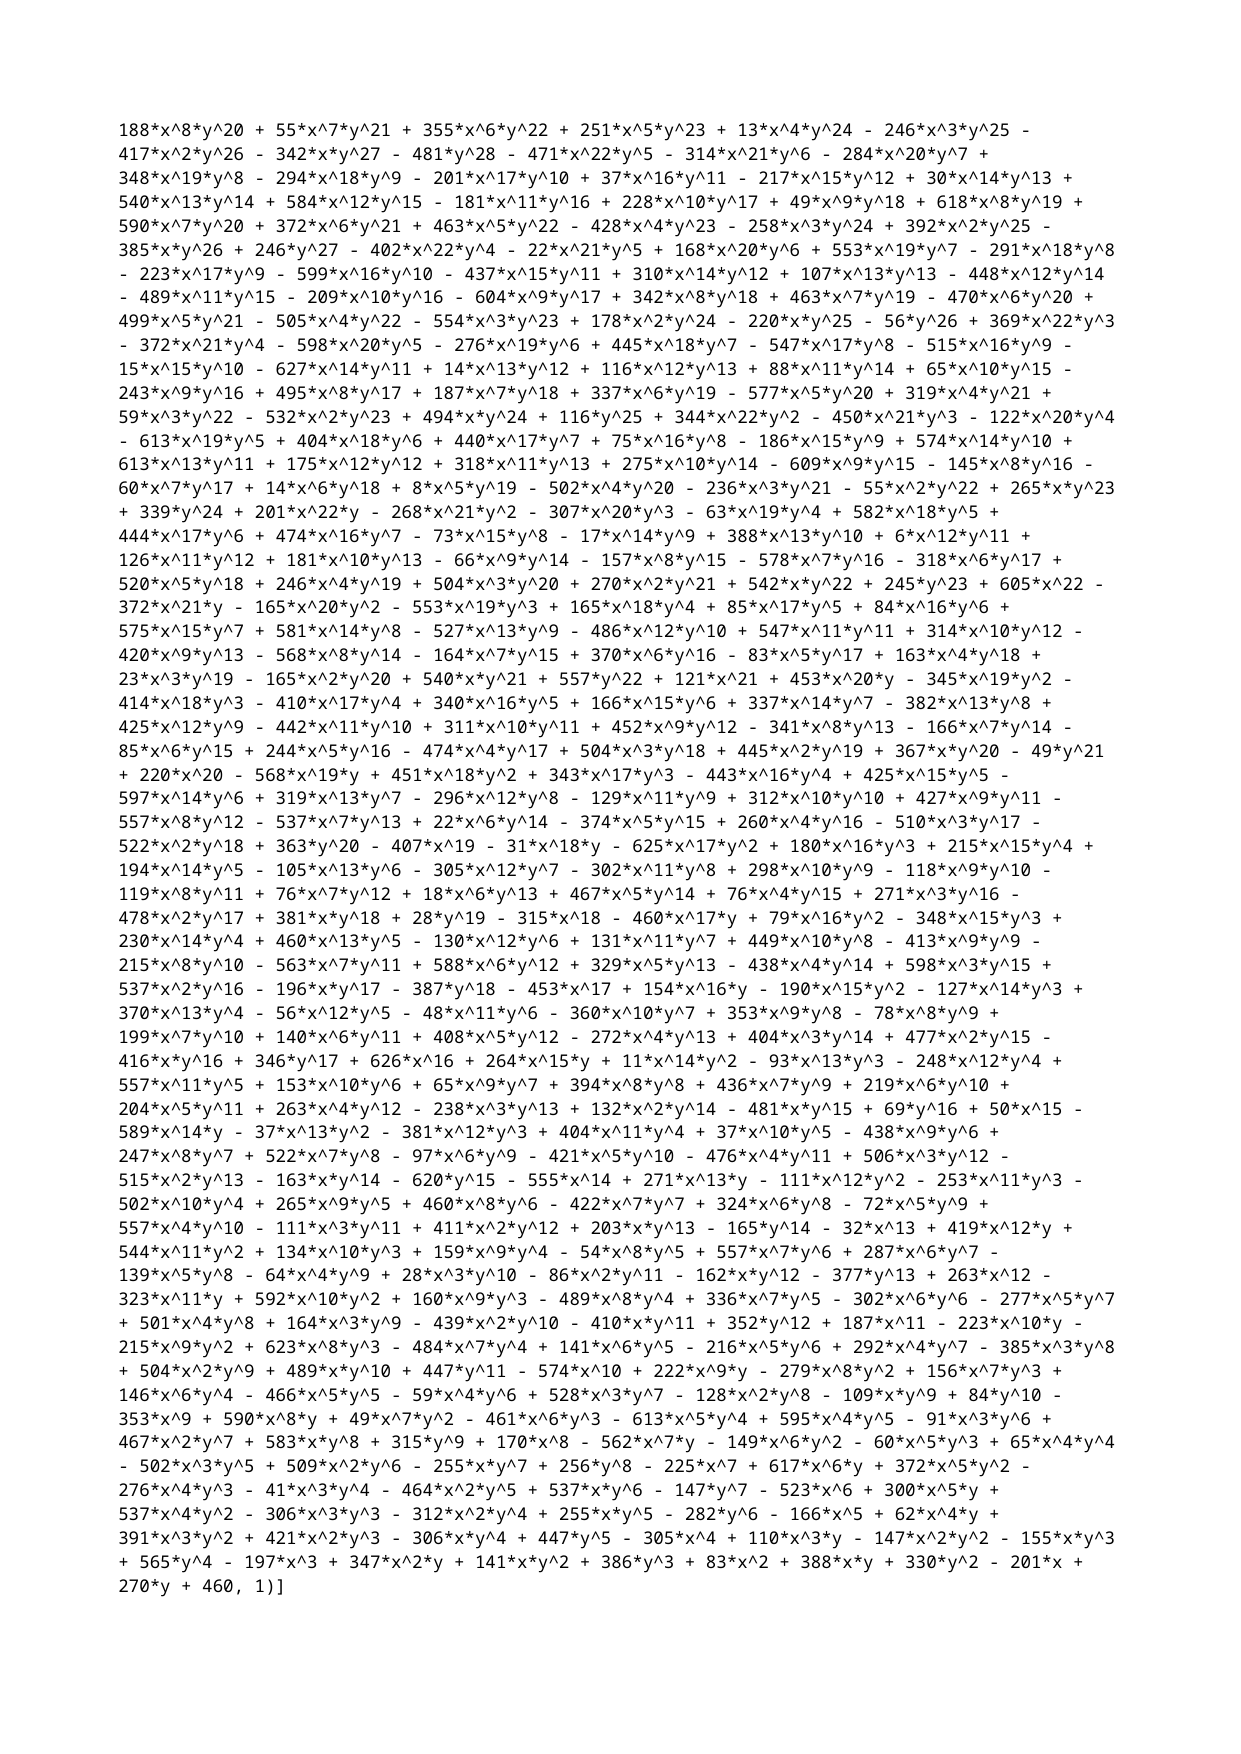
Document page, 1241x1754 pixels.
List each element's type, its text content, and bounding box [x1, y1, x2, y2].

text 188*x^8*y^20 + 55*x^7*y^21 + 355*x^6*y^22 + 251*x^5*y^23 + 13*x^4*y^24 - 246*x^3*y^25 - 417*x^2*y^26 - 342*x*y^27 - 481*y^28 - 471*x^22*y^5 - 314*x^21*y^6 - 284*x^20*y^7 + 348*x^19*y^8 - 294*x^18*y^9 - 201*x^17*y^10 + 37*x^16*y^11 - 217*x^15*y^12 + 30*x^14*y^13 + 540*x^13*y^14 + 584*x^12*y^15 - 181*x^11*y^16 + 228*x^10*y^17 + 49*x^9*y^18 + 618*x^8*y^19 + 590*x^7*y^20 + 372*x^6*y^21 + 463*x^5*y^22 - 428*x^4*y^23 - 258*x^3*y^24 + 392*x^2*y^25 - 385*x*y^26 + 246*y^27 - 402*x^22*y^4 - 22*x^21*y^5 + 168*x^20*y^6 + 553*x^19*y^7 - 291*x^18*y^8 - 223*x^17*y^9 - 599*x^16*y^10 - 437*x^15*y^11 + 310*x^14*y^12 + 107*x^13*y^13 - 448*x^12*y^14 - 489*x^11*y^15 - 209*x^10*y^16 - 604*x^9*y^17 + 342*x^8*y^18 + 463*x^7*y^19 - 470*x^6*y^20 + 499*x^5*y^21 - 505*x^4*y^22 - 554*x^3*y^23 + 178*x^2*y^24 - 220*x*y^25 - 56*y^26 + 369*x^22*y^3 - 372*x^21*y^4 - 598*x^20*y^5 - 276*x^19*y^6 + 445*x^18*y^7 - 547*x^17*y^8 - 515*x^16*y^9 - 15*x^15*y^10 - 627*x^14*y^11 + 14*x^13*y^12 + 116*x^12*y^13 + 88*x^11*y^14 + 65*x^10*y^15 - 243*x^9*y^16 + 495*x^8*y^17 + 187*x^7*y^18 + 337*x^6*y^19 - 577*x^5*y^20 + 319*x^4*y^21 + 59*x^3*y^22 - 532*x^2*y^23 + 494*x*y^24 + 116*y^25 + 344*x^22*y^2 - 450*x^21*y^3 - 122*x^20*y^4 - 613*x^19*y^5 + 404*x^18*y^6 + 440*x^17*y^7 + 75*x^16*y^8 - 186*x^15*y^9 + 574*x^14*y^10 + 613*x^13*y^11 + 175*x^12*y^12 + 318*x^11*y^13 + 275*x^10*y^14 - 609*x^9*y^15 - 145*x^8*y^16 - 60*x^7*y^17 + 14*x^6*y^18 + 8*x^5*y^19 - 502*x^4*y^20 - 236*x^3*y^21 - 55*x^2*y^22 + 265*x*y^23 + 339*y^24 + 201*x^22*y - 268*x^21*y^2 - 307*x^20*y^3 - 63*x^19*y^4 + 582*x^18*y^5 + 444*x^17*y^6 + 474*x^16*y^7 - 73*x^15*y^8 - 17*x^14*y^9 + 388*x^13*y^10 + 6*x^12*y^11 + 126*x^11*y^12 + 181*x^10*y^13 - 66*x^9*y^14 - 157*x^8*y^15 - 578*x^7*y^16 - 318*x^6*y^17 + 520*x^5*y^18 + 246*x^4*y^19 + 504*x^3*y^20 + 270*x^2*y^21 + 542*x*y^22 + 245*y^23 + 605*x^22 - 372*x^21*y - 165*x^20*y^2 - 553*x^19*y^3 + 165*x^18*y^4 + 85*x^17*y^5 + 84*x^16*y^6 + 575*x^15*y^7 + 581*x^14*y^8 - 527*x^13*y^9 - 486*x^12*y^10 + 547*x^11*y^11 + 314*x^10*y^12 - 420*x^9*y^13 - 568*x^8*y^14 - 164*x^7*y^15 + 370*x^6*y^16 - 83*x^5*y^17 + 163*x^4*y^18 + 23*x^3*y^19 - 165*x^2*y^20 + 540*x*y^21 + 557*y^22 + 121*x^21 + 453*x^20*y - 345*x^19*y^2 - 414*x^18*y^3 - 410*x^17*y^4 + 340*x^16*y^5 + 166*x^15*y^6 + 337*x^14*y^7 - 382*x^13*y^8 + 425*x^12*y^9 - 442*x^11*y^10 + 311*x^10*y^11 + 452*x^9*y^12 - 341*x^8*y^13 - 166*x^7*y^14 - 85*x^6*y^15 + 244*x^5*y^16 - 474*x^4*y^17 + 504*x^3*y^18 + 445*x^2*y^19 + 367*x*y^20 - 49*y^21 + 220*x^20 - 568*x^19*y + 451*x^18*y^2 + 343*x^17*y^3 - 443*x^16*y^4 + 425*x^15*y^5 - 597*x^14*y^6 + 319*x^13*y^7 - 296*x^12*y^8 - 129*x^11*y^9 + 312*x^10*y^10 + 427*x^9*y^11 - 557*x^8*y^12 - 537*x^7*y^13 + 22*x^6*y^14 - 374*x^5*y^15 + 260*x^4*y^16 - 510*x^3*y^17 - 522*x^2*y^18 + 363*y^20 - 407*x^19 - 31*x^18*y - 625*x^17*y^2 + 180*x^16*y^3 + 215*x^15*y^4 + 194*x^14*y^5 - 105*x^13*y^6 - 305*x^12*y^7 - 302*x^11*y^8 + 298*x^10*y^9 - 118*x^9*y^10 - 119*x^8*y^11 + 76*x^7*y^12 + 18*x^6*y^13 + 467*x^5*y^14 + 76*x^4*y^15 + 271*x^3*y^16 - 478*x^2*y^17 + 381*x*y^18 + 28*y^19 - 315*x^18 - 460*x^17*y + 79*x^16*y^2 - 348*x^15*y^3 + 230*x^14*y^4 + 460*x^13*y^5 - 130*x^12*y^6 + 131*x^11*y^7 + 449*x^10*y^8 - 413*x^9*y^9 - 215*x^8*y^10 - 563*x^7*y^11 + 588*x^6*y^12 + 329*x^5*y^13 - 438*x^4*y^14 + 598*x^3*y^15 + 537*x^2*y^16 - 196*x*y^17 - 387*y^18 - 453*x^17 + 154*x^16*y - 190*x^15*y^2 - 127*x^14*y^3 + 370*x^13*y^4 - 56*x^12*y^5 - 48*x^11*y^6 - 360*x^10*y^7 + 353*x^9*y^8 - 78*x^8*y^9 + 199*x^7*y^10 + 140*x^6*y^11 + 408*x^5*y^12 - 272*x^4*y^13 + 404*x^3*y^14 + 477*x^2*y^15 - 416*x*y^16 + 346*y^17 + 626*x^16 + 264*x^15*y + 11*x^14*y^2 - 93*x^13*y^3 - 248*x^12*y^4 + 557*x^11*y^5 + 153*x^10*y^6 + 65*x^9*y^7 + 394*x^8*y^8 + 436*x^7*y^9 + 219*x^6*y^10 + 204*x^5*y^11 + 263*x^4*y^12 - 238*x^3*y^13 + 132*x^2*y^14 - 481*x*y^15 + 69*y^16 + 50*x^15 - 589*x^14*y - 37*x^13*y^2 - 381*x^12*y^3 + 404*x^11*y^4 + 37*x^10*y^5 - 438*x^9*y^6 + 247*x^8*y^7 + 522*x^7*y^8 - 97*x^6*y^9 - 421*x^5*y^10 - 476*x^4*y^11 + 506*x^3*y^12 - 515*x^2*y^13 - 163*x*y^14 - 620*y^15 - 555*x^14 + 271*x^13*y - 111*x^12*y^2 - 253*x^11*y^3 - 502*x^10*y^4 + 265*x^9*y^5 + 460*x^8*y^6 - 422*x^7*y^7 + 324*x^6*y^8 - 72*x^5*y^9 + 557*x^4*y^10 - 111*x^3*y^11 + 411*x^2*y^12 + 203*x*y^13 - 165*y^14 - 32*x^13 + 419*x^12*y + 544*x^11*y^2 + 134*x^10*y^3 + 159*x^9*y^4 - 54*x^8*y^5 + 557*x^7*y^6 + 287*x^6*y^7 - 139*x^5*y^8 - 64*x^4*y^9 + 28*x^3*y^10 - 86*x^2*y^11 - 162*x*y^12 - 377*y^13 + 263*x^12 - 323*x^11*y + 592*x^10*y^2 + 160*x^9*y^3 - 489*x^8*y^4 + 336*x^7*y^5 - 302*x^6*y^6 - 277*x^5*y^7 + 501*x^4*y^8 + 164*x^3*y^9 - 439*x^2*y^10 - 410*x*y^11 + 352*y^12 + 187*x^11 - 223*x^10*y - 215*x^9*y^2 + 623*x^8*y^3 - 484*x^7*y^4 + 141*x^6*y^5 - 216*x^5*y^6 + 292*x^4*y^7 - 385*x^3*y^8 + 504*x^2*y^9 + 489*x*y^10 + 447*y^11 - 574*x^10 + 222*x^9*y - 279*x^8*y^2 + 156*x^7*y^3 + 146*x^6*y^4 - 466*x^5*y^5 - 59*x^4*y^6 + 528*x^3*y^7 - 128*x^2*y^8 - 109*x*y^9 + 84*y^10 - 353*x^9 + 590*x^8*y + 49*x^7*y^2 - 461*x^6*y^3 - 613*x^5*y^4 + 595*x^4*y^5 - 91*x^3*y^6 + 467*x^2*y^7 + 583*x*y^8 + 315*y^9 + 170*x^8 - 562*x^7*y - 149*x^6*y^2 - 60*x^5*y^3 + 65*x^4*y^4 - 502*x^3*y^5 + 509*x^2*y^6 - 255*x*y^7 + 256*y^8 - 225*x^7 + 617*x^6*y + 372*x^5*y^2 - 276*x^4*y^3 - 41*x^3*y^4 - 464*x^2*y^5 + 537*x*y^6 - 147*y^7 - 523*x^6 + 300*x^5*y + 537*x^4*y^2 - 306*x^3*y^3 - 312*x^2*y^4 + 255*x*y^5 - 282*y^6 - 166*x^5 + 62*x^4*y + 391*x^3*y^2 + 421*x^2*y^3 - 306*x*y^4 + 447*y^5 - 305*x^4 + 110*x^3*y - 147*x^2*y^2 - 155*x*y^3 + 565*y^4 - 197*x^3 + 347*x^2*y + 141*x*y^2 + 386*y^3 + 83*x^2 + 388*x*y + 330*y^2 - 201*x + 270*y + 460, 1)] [118, 118, 1122, 1597]
